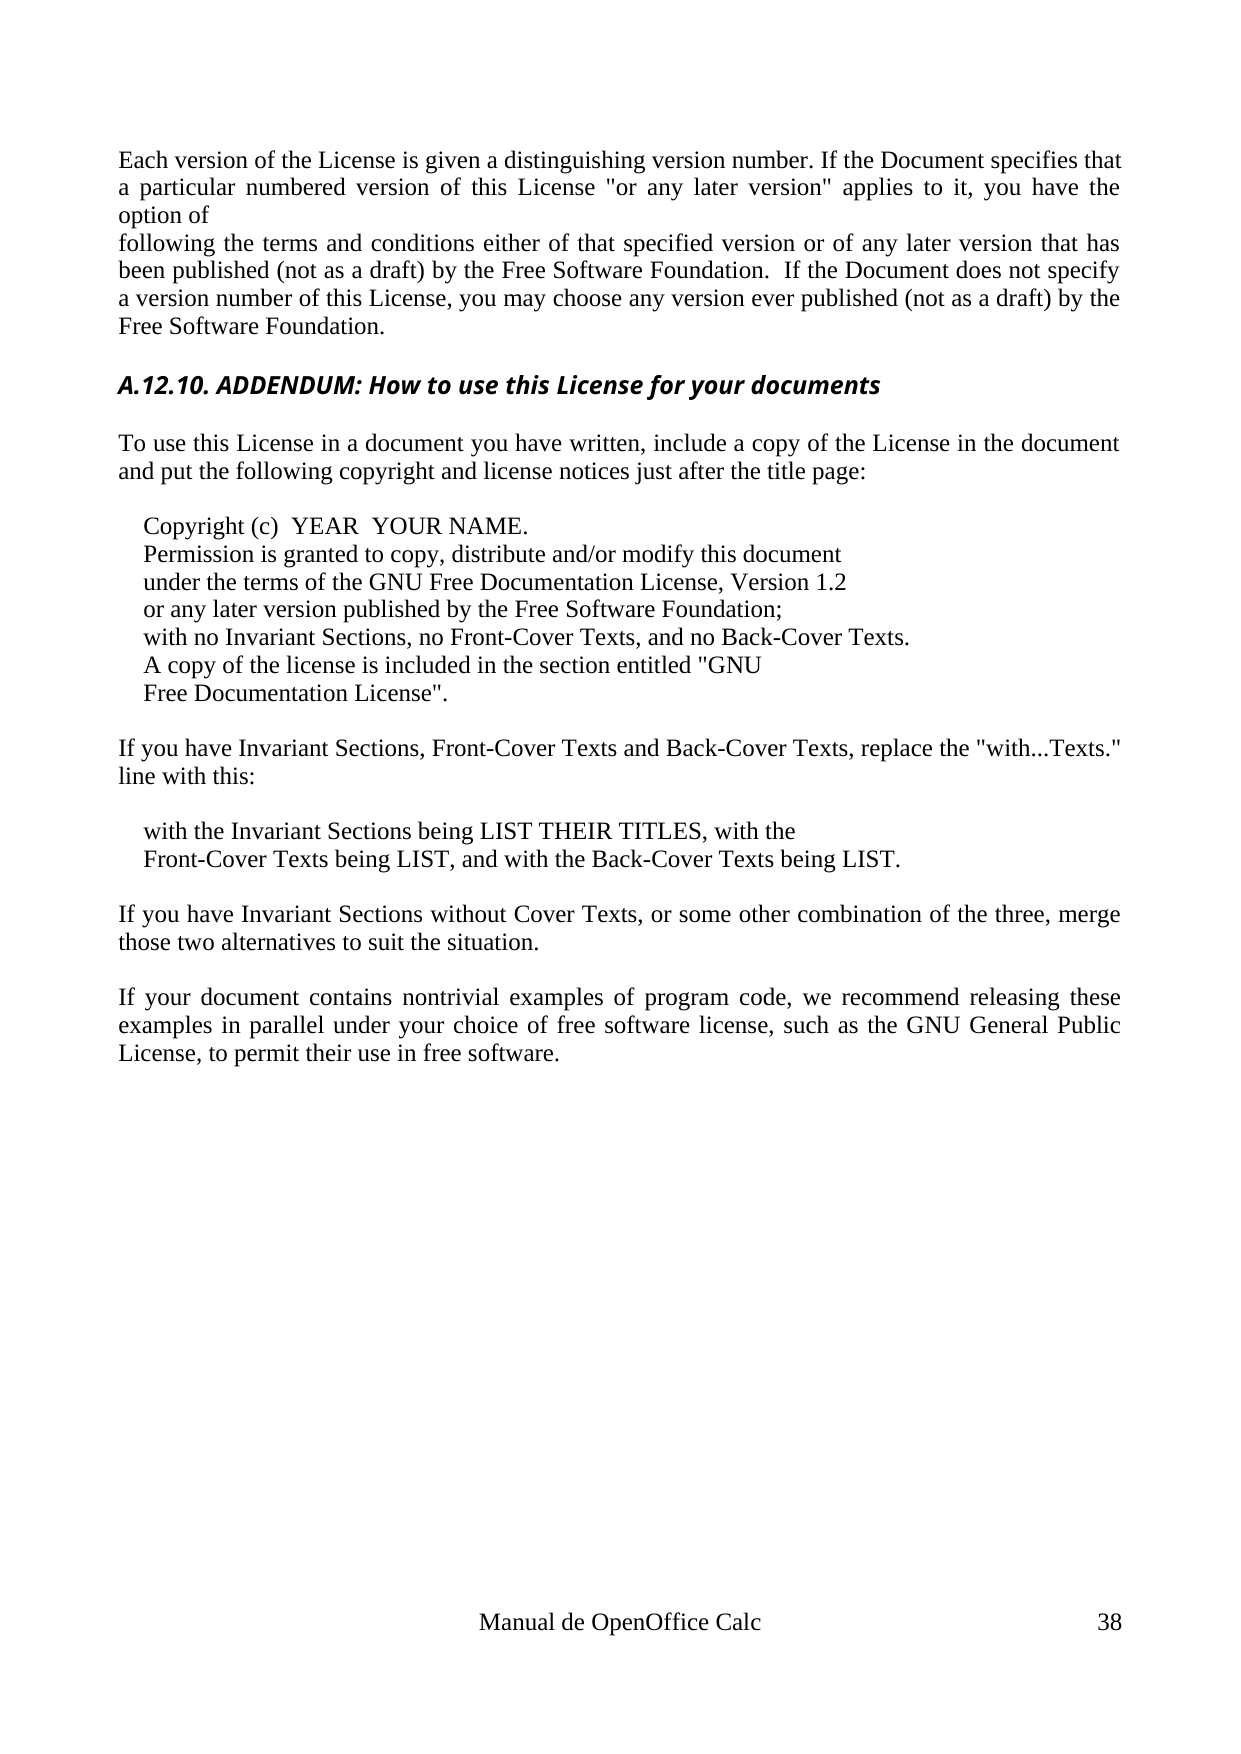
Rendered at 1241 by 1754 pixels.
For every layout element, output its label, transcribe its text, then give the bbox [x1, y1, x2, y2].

text Copyright (c) YEAR YOUR NAME. [118, 512, 1122, 540]
text with the Invariant Sections being LIST THEIR TITLES, with the [118, 817, 1122, 845]
text under the terms of the GNU Free Documentation License, Version 1.2 [118, 568, 1122, 596]
text To use this License in a document you have written, include a copy of the License in the document and put the following copyright and license notices just after the title page: [118, 429, 1122, 485]
text or any later version published by the Free Software Foundation; [118, 596, 1122, 623]
text A.12.10. ADDENDUM: How to use this License for your documents [118, 367, 1122, 402]
text following the terms and conditions either of that specified version or of any later version that has been published (not as a draft) by the Free Software Foundation. If the Document does not specify a version number of this License, you may choose any version ever published (not as a draft) by the Free Software Foundation. [118, 229, 1122, 340]
text If you have Invariant Sections without Cover Texts, or some other combination of the three, merge those two alternatives to suit the situation. [118, 900, 1122, 956]
text Each version of the License is given a distinguishing version number. If the Document specifies that a particular numbered version of this License "or any later version" applies to it, you have the option of [118, 146, 1122, 229]
text If you have Invariant Sections, Front-Cover Texts and Back-Cover Texts, replace the "with...Texts." line with this: [118, 734, 1122, 789]
text Permission is granted to copy, distribute and/or modify this document [118, 540, 1122, 568]
text with no Invariant Sections, no Front-Cover Texts, and no Back-Cover Texts. [118, 623, 1122, 651]
text Front-Cover Texts being LIST, and with the Back-Cover Texts being LIST. [118, 845, 1122, 873]
text A copy of the license is included in the section entitled "GNU [118, 651, 1122, 679]
text If your document contains nontrivial examples of program code, we recommend releasing these examples in parallel under your choice of free software license, such as the GNU General Public License, to permit their use in free software. [118, 983, 1122, 1067]
text Free Documentation License". [118, 679, 1122, 706]
